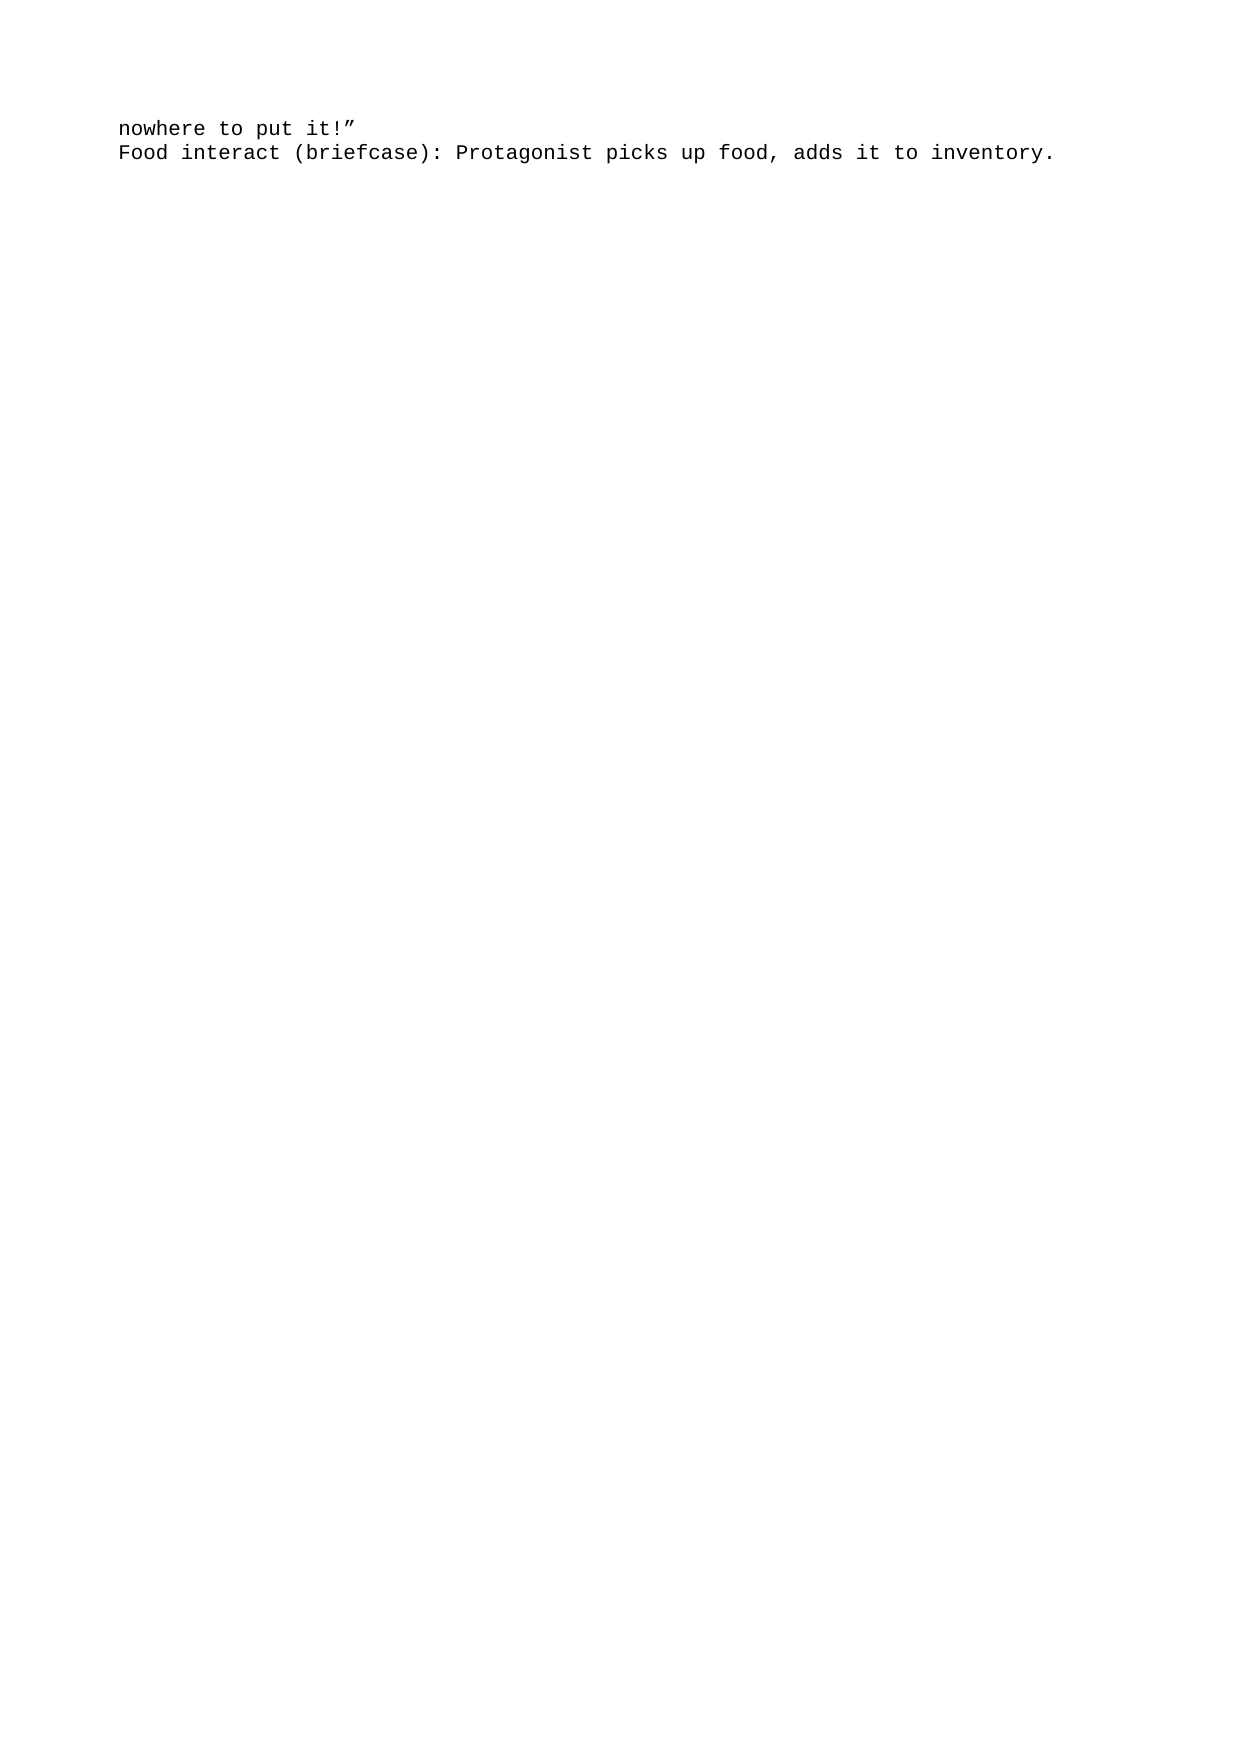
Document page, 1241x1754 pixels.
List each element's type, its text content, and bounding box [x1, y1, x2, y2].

text nowhere to put it!” [118, 118, 1122, 142]
text Food interact (briefcase): Protagonist picks up food, adds it to inventory. [118, 142, 1122, 165]
